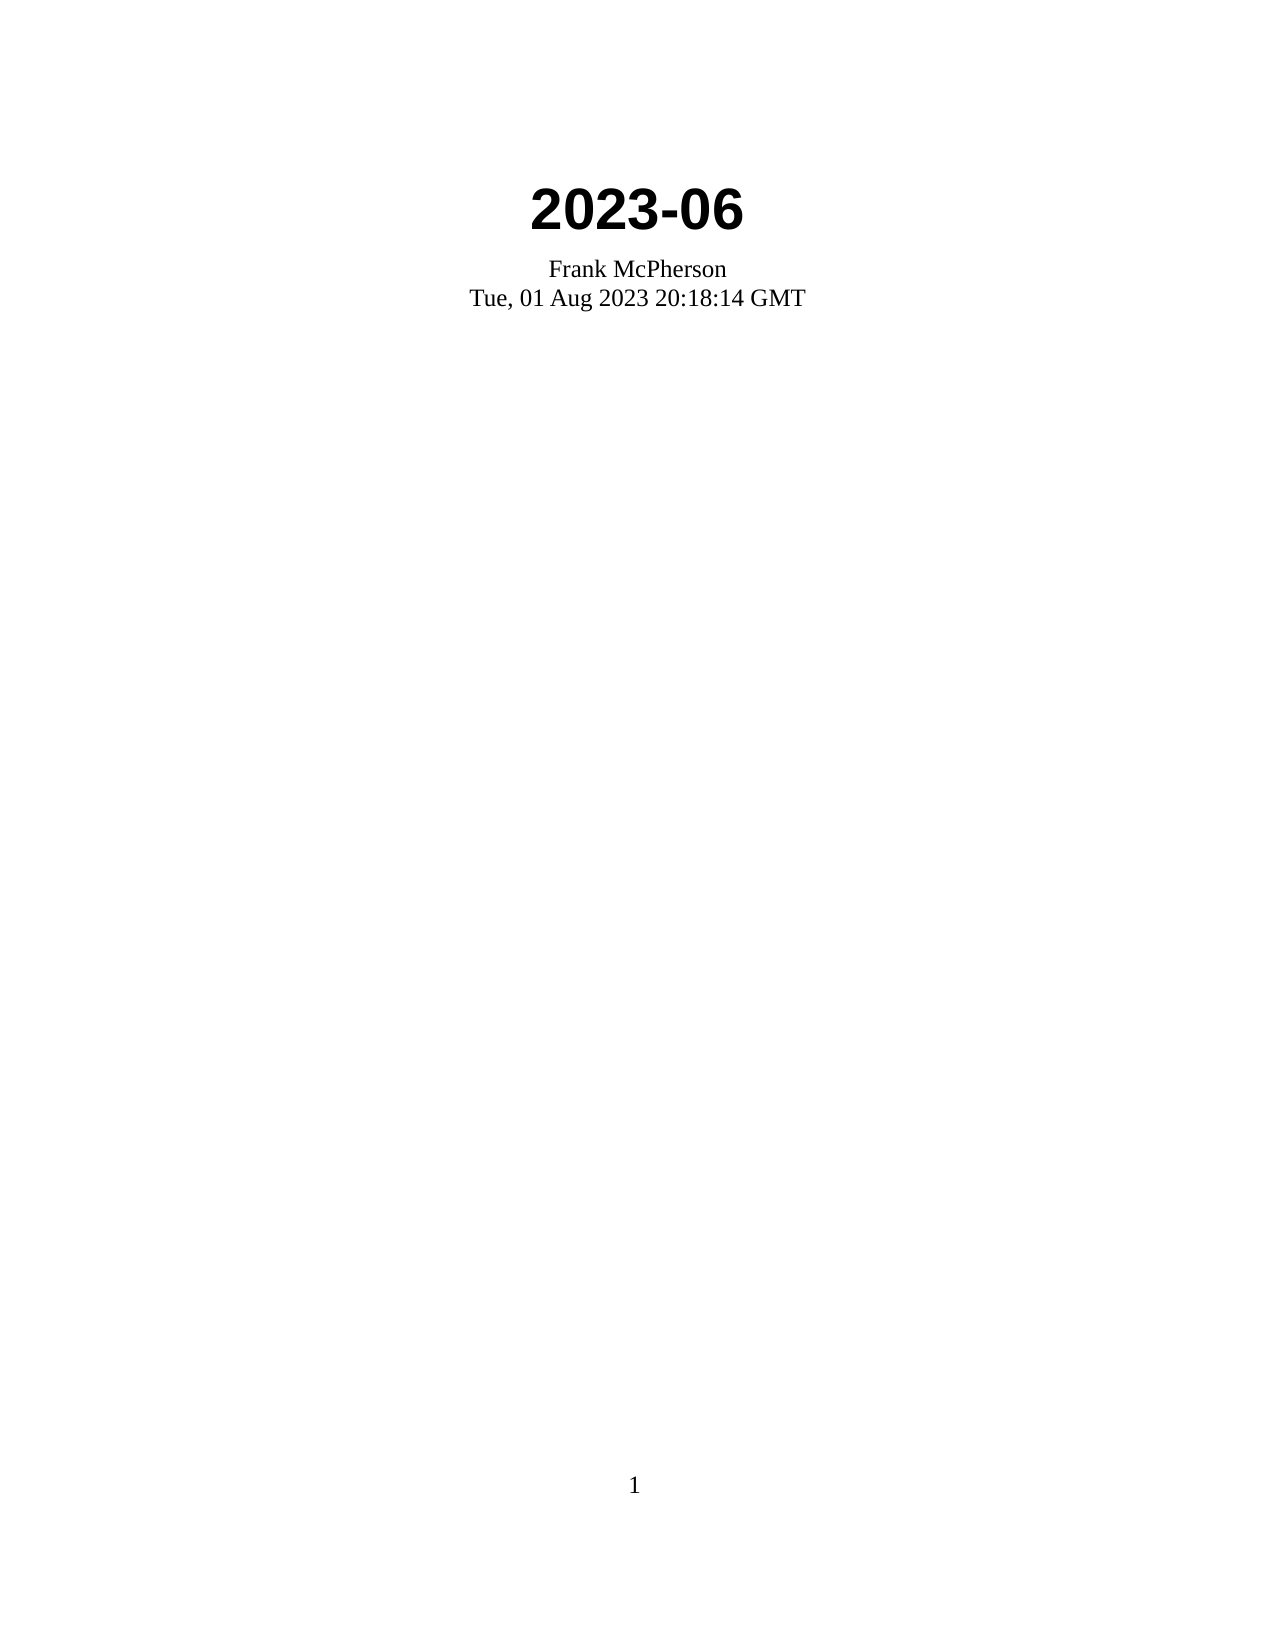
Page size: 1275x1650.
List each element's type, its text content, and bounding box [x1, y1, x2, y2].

text Frank McPherson [150, 254, 1125, 283]
text Tue, 01 Aug 2023 20:18:14 GMT [150, 283, 1125, 312]
title 2023-06 [150, 175, 1125, 242]
